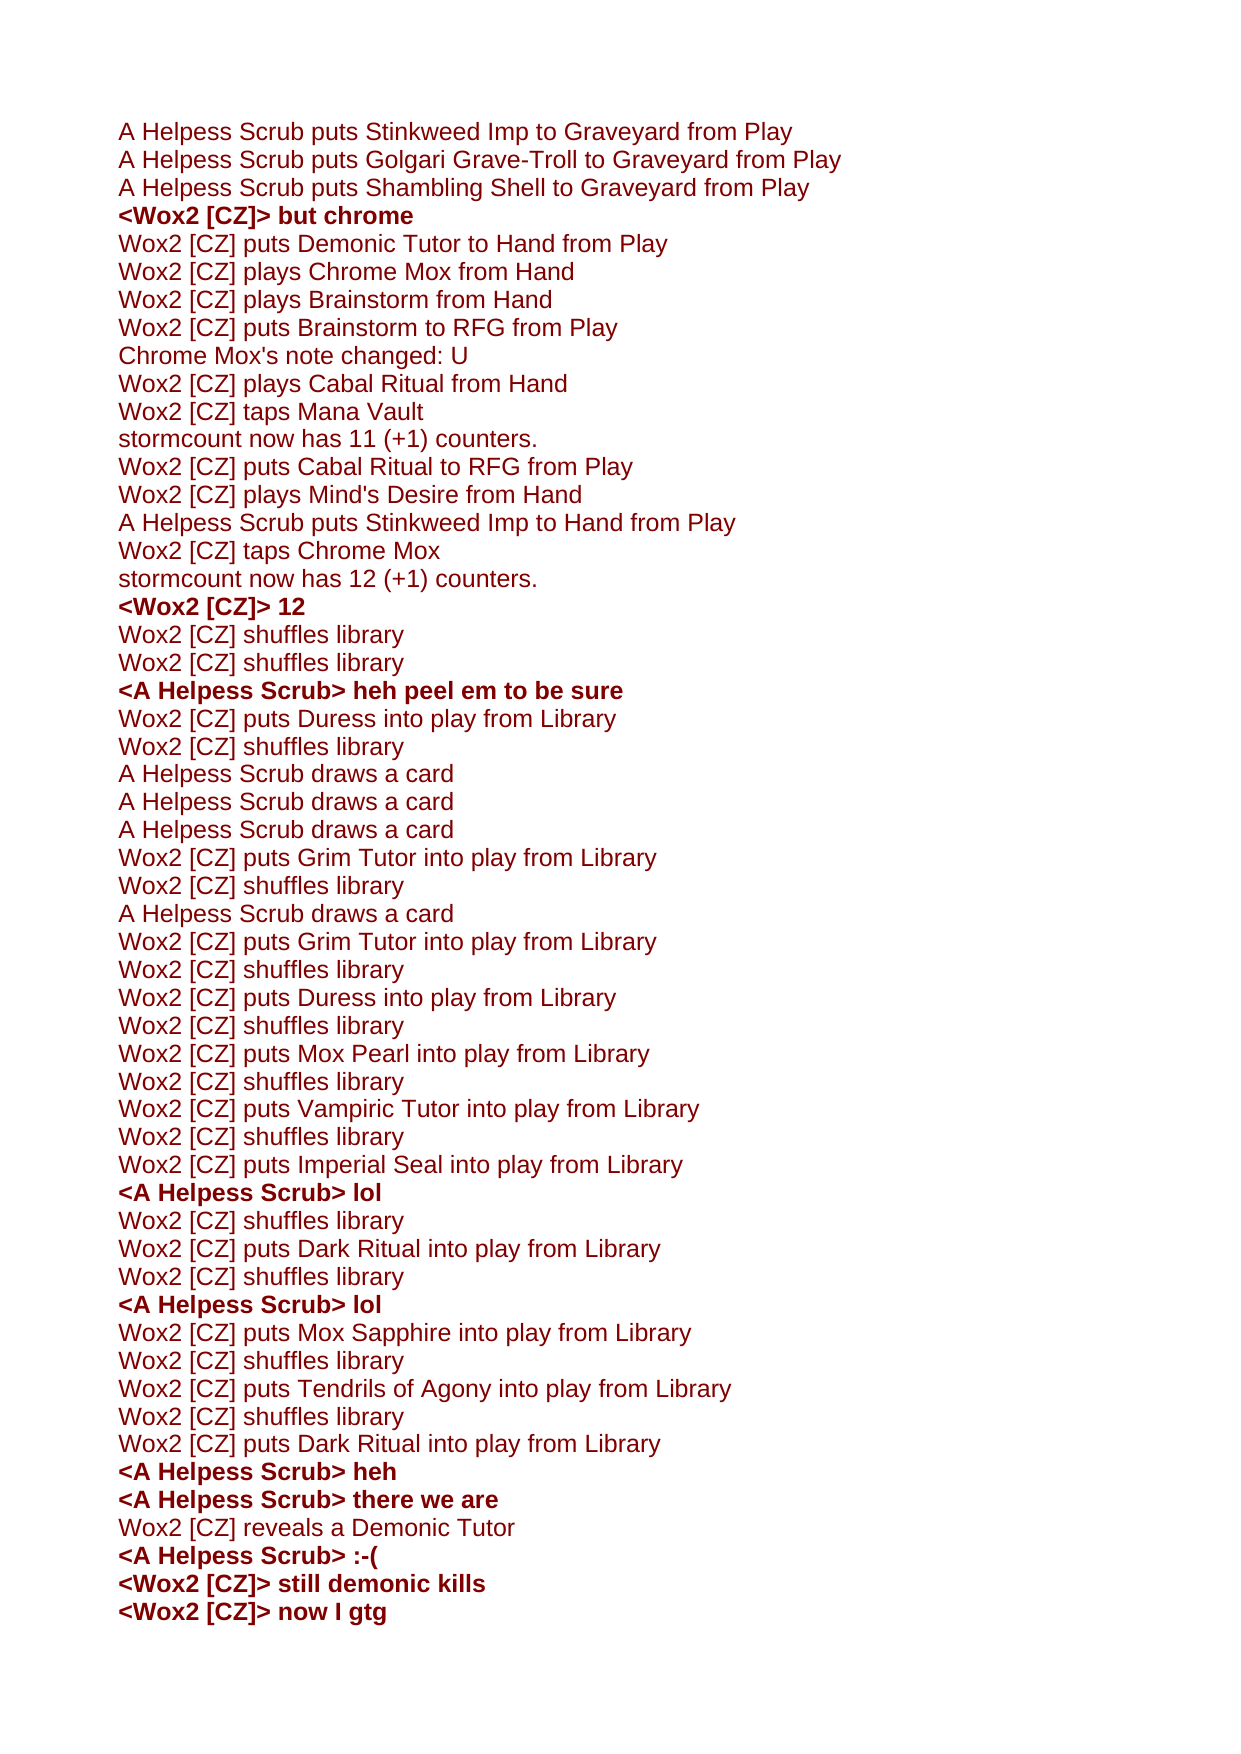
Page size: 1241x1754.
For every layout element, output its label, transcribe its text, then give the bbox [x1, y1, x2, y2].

text A Helpess Scrub puts Stinkweed Imp to Hand from Play [118, 509, 1122, 537]
text A Helpess Scrub draws a card [118, 816, 1122, 844]
text A Helpess Scrub puts Stinkweed Imp to Graveyard from Play [118, 118, 1122, 146]
text Wox2 [CZ] puts Brainstorm to RFG from Play [118, 313, 1122, 341]
text Wox2 [CZ] shuffles library [118, 956, 1122, 983]
text Wox2 [CZ] puts Imperial Seal into play from Library [118, 1151, 1122, 1179]
text Wox2 [CZ] puts Mox Pearl into play from Library [118, 1039, 1122, 1067]
text Wox2 [CZ] puts Grim Tutor into play from Library [118, 928, 1122, 956]
text <A Helpess Scrub> heh peel em to be sure [118, 676, 1122, 704]
text Wox2 [CZ] shuffles library [118, 1263, 1122, 1291]
text Wox2 [CZ] reveals a Demonic Tutor [118, 1514, 1122, 1542]
text Wox2 [CZ] puts Grim Tutor into play from Library [118, 844, 1122, 872]
text Wox2 [CZ] shuffles library [118, 1346, 1122, 1374]
text Chrome Mox's note changed: U [118, 341, 1122, 369]
text Wox2 [CZ] shuffles library [118, 732, 1122, 760]
text Wox2 [CZ] puts Tendrils of Agony into play from Library [118, 1374, 1122, 1402]
text Wox2 [CZ] shuffles library [118, 872, 1122, 900]
text <Wox2 [CZ]> 12 [118, 593, 1122, 621]
text Wox2 [CZ] plays Cabal Ritual from Hand [118, 369, 1122, 397]
text <Wox2 [CZ]> now I gtg [118, 1598, 1122, 1626]
text stormcount now has 12 (+1) counters. [118, 565, 1122, 593]
text <A Helpess Scrub> lol [118, 1179, 1122, 1207]
text A Helpess Scrub draws a card [118, 760, 1122, 788]
text Wox2 [CZ] shuffles library [118, 1067, 1122, 1095]
text Wox2 [CZ] shuffles library [118, 621, 1122, 648]
text Wox2 [CZ] shuffles library [118, 648, 1122, 676]
text <A Helpess Scrub> heh [118, 1458, 1122, 1486]
text A Helpess Scrub draws a card [118, 788, 1122, 816]
text Wox2 [CZ] plays Chrome Mox from Hand [118, 258, 1122, 286]
text stormcount now has 11 (+1) counters. [118, 425, 1122, 453]
text A Helpess Scrub puts Golgari Grave-Troll to Graveyard from Play [118, 146, 1122, 174]
text Wox2 [CZ] puts Cabal Ritual to RFG from Play [118, 453, 1122, 481]
text <Wox2 [CZ]> but chrome [118, 202, 1122, 230]
text Wox2 [CZ] shuffles library [118, 1123, 1122, 1151]
text Wox2 [CZ] plays Brainstorm from Hand [118, 286, 1122, 313]
text A Helpess Scrub puts Shambling Shell to Graveyard from Play [118, 174, 1122, 202]
text Wox2 [CZ] puts Duress into play from Library [118, 983, 1122, 1011]
text Wox2 [CZ] plays Mind's Desire from Hand [118, 481, 1122, 509]
text Wox2 [CZ] shuffles library [118, 1207, 1122, 1235]
text A Helpess Scrub draws a card [118, 900, 1122, 928]
text Wox2 [CZ] puts Vampiric Tutor into play from Library [118, 1095, 1122, 1123]
text Wox2 [CZ] puts Mox Sapphire into play from Library [118, 1318, 1122, 1346]
text Wox2 [CZ] taps Chrome Mox [118, 537, 1122, 565]
text Wox2 [CZ] shuffles library [118, 1402, 1122, 1430]
text Wox2 [CZ] puts Duress into play from Library [118, 704, 1122, 732]
text Wox2 [CZ] puts Dark Ritual into play from Library [118, 1235, 1122, 1263]
text <A Helpess Scrub> lol [118, 1291, 1122, 1318]
text Wox2 [CZ] puts Dark Ritual into play from Library [118, 1430, 1122, 1458]
text <A Helpess Scrub> there we are [118, 1486, 1122, 1514]
text <Wox2 [CZ]> still demonic kills [118, 1570, 1122, 1598]
text <A Helpess Scrub> :-( [118, 1542, 1122, 1570]
text Wox2 [CZ] taps Mana Vault [118, 397, 1122, 425]
text Wox2 [CZ] puts Demonic Tutor to Hand from Play [118, 230, 1122, 258]
text Wox2 [CZ] shuffles library [118, 1011, 1122, 1039]
